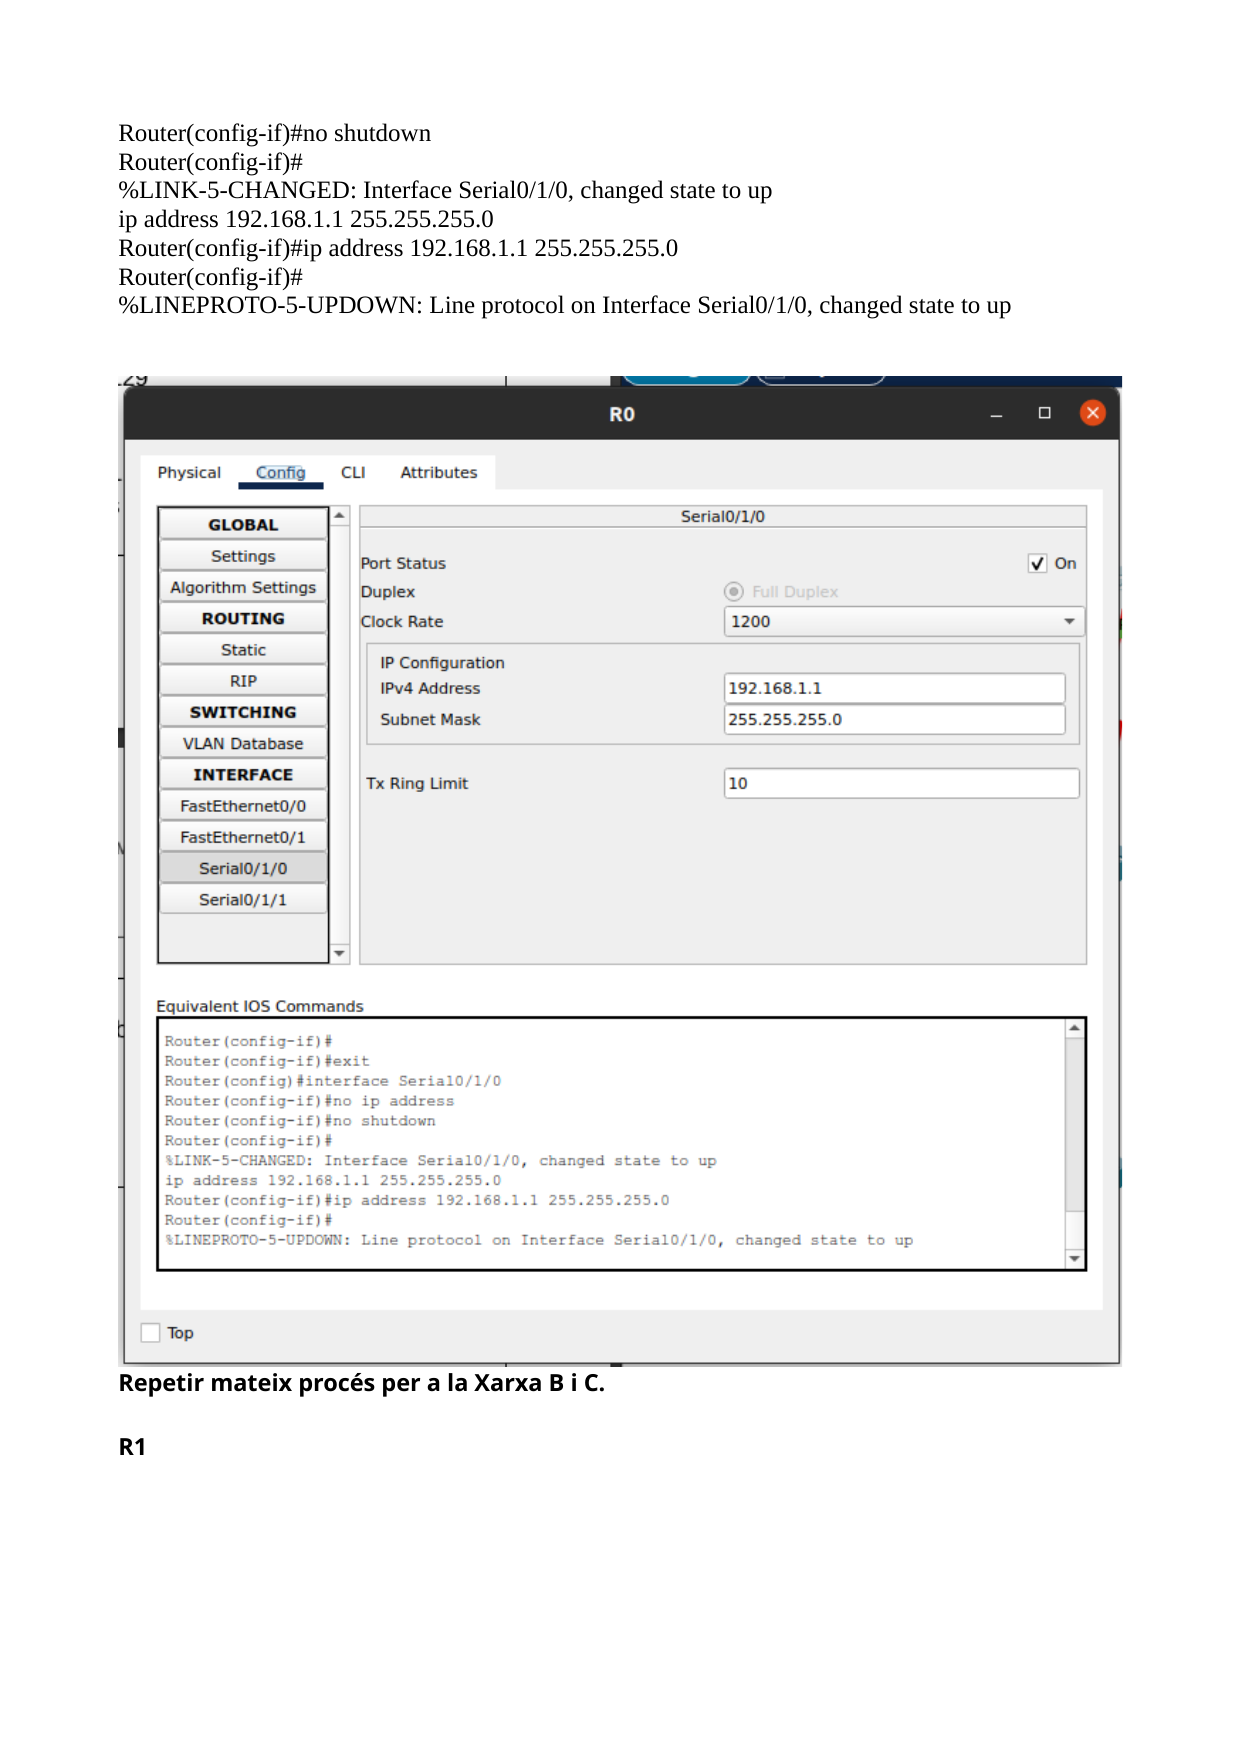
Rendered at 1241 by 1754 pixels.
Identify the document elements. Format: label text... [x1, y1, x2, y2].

table_header Router(config-if)#no shutdown Router(config-if)# %LINK-5-CHANGED: Interface Serial0/1/0, changed state to up ip address 192.168.1.1 255.255.255.0 Router(config-if)#ip address 192.168.1.1 255.255.255.0 Router(config-if)# %LINEPROTO-5-UPDOWN: Line protocol on Interface Serial0/1/0, changed state to up [118, 118, 1122, 376]
table_header Repetir mateix procés per a la Xarxa B i C. R1 [118, 1367, 1122, 1494]
picture [118, 376, 1123, 1367]
